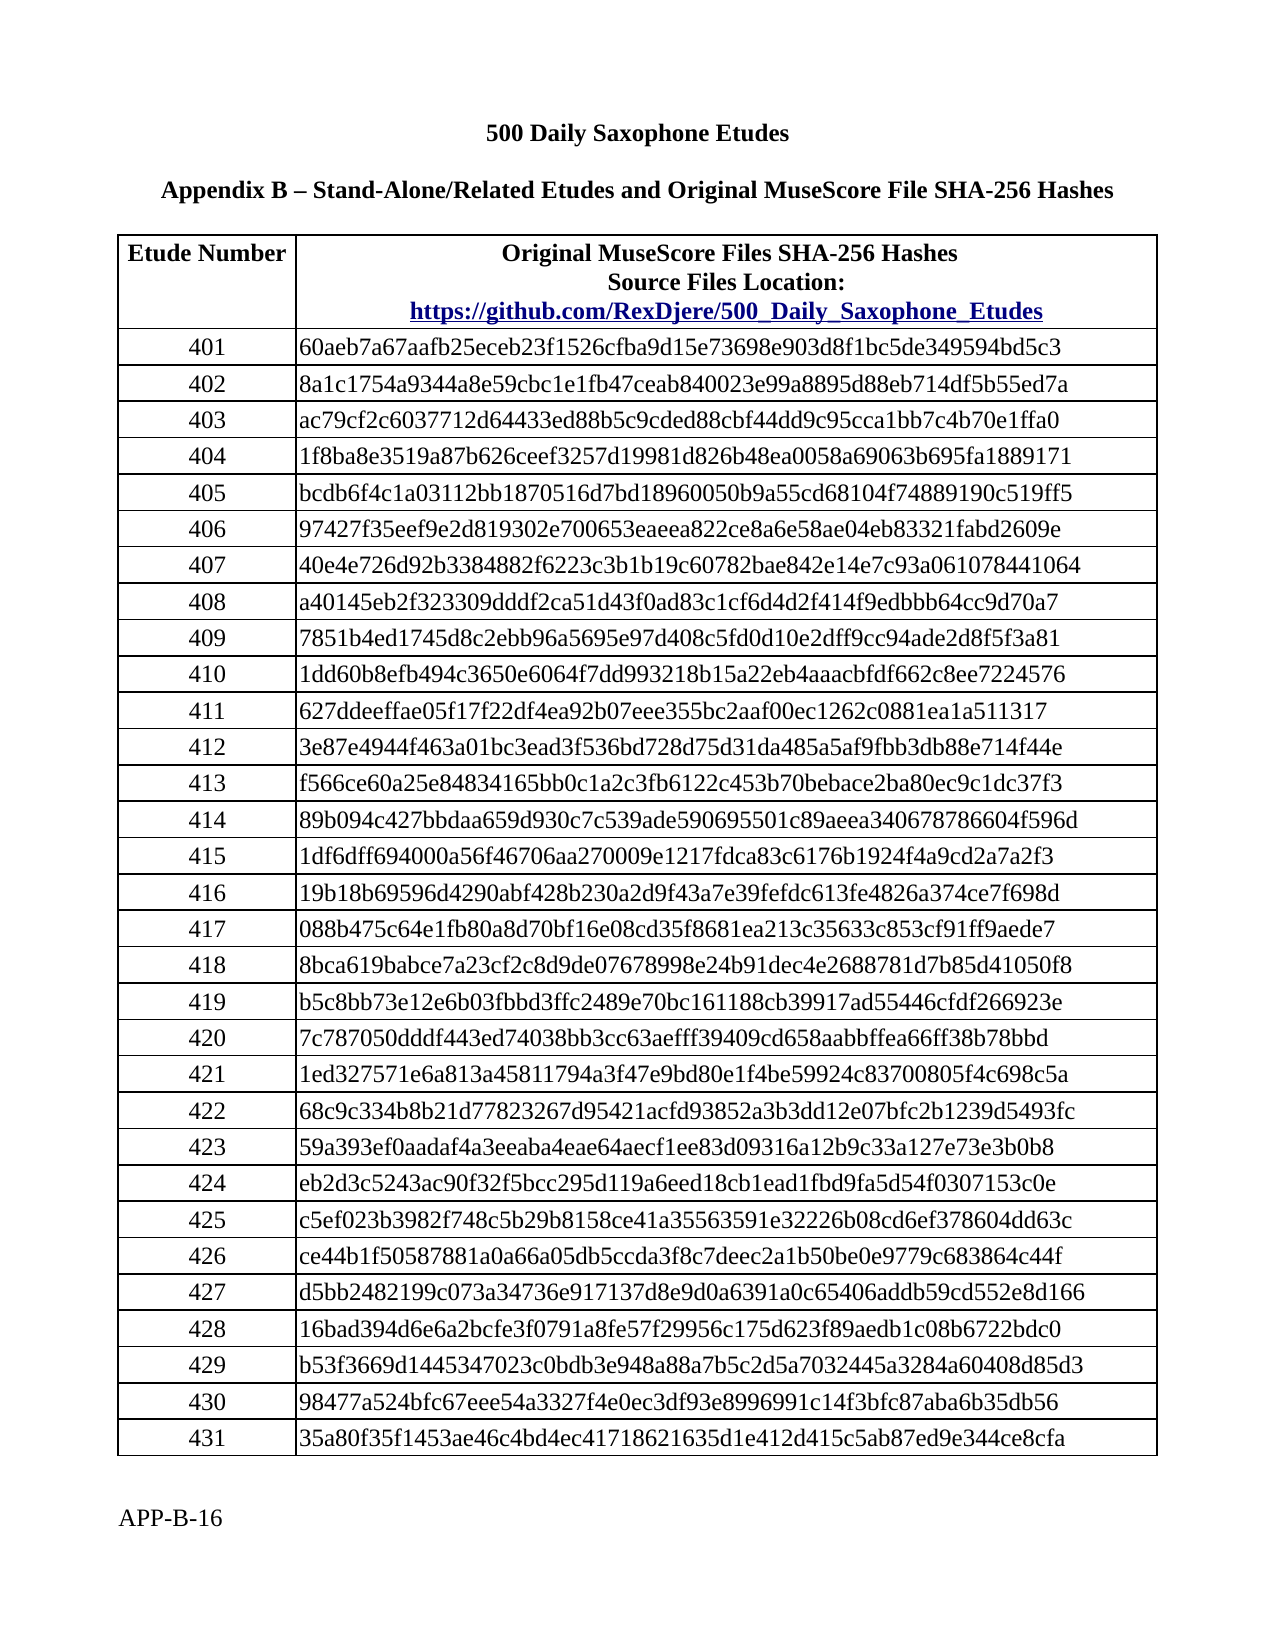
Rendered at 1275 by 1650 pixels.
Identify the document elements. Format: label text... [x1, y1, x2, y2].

table_cell 7851b4ed1745d8c2ebb96a5695e97d408c5fd0d10e2dff9cc94ade2d8f5f3a81 [297, 620, 1156, 655]
table_cell ac79cf2c6037712d64433ed88b5c9cded88cbf44dd9c95cca1bb7c4b70e1ffa0 [297, 402, 1156, 437]
table_cell 98477a524bfc67eee54a3327f4e0ec3df93e8996991c14f3bfc87aba6b35db56 [297, 1384, 1156, 1418]
table_cell 3e87e4944f463a01bc3ead3f536bd728d75d31da485a5af9fbb3db88e714f44e [297, 729, 1156, 764]
table_cell 429 [119, 1347, 295, 1382]
table_cell 406 [119, 511, 295, 546]
table_cell 412 [119, 729, 295, 764]
table_cell a40145eb2f323309dddf2ca51d43f0ad83c1cf6d4d2f414f9edbbb64cc9d70a7 [297, 584, 1156, 618]
table_header Original MuseScore Files SHA-256 Hashes Source Files Location: https://github.com/RexDjere/500_Daily_Saxophone_Etudes [297, 236, 1156, 328]
table_cell bcdb6f4c1a03112bb1870516d7bd18960050b9a55cd68104f74889190c519ff5 [297, 475, 1156, 509]
table_cell 35a80f35f1453ae46c4bd4ec41718621635d1e412d415c5ab87ed9e344ce8cfa [297, 1420, 1156, 1455]
table_cell 1ed327571e6a813a45811794a3f47e9bd80e1f4be59924c83700805f4c698c5a [297, 1056, 1156, 1091]
table_cell 423 [119, 1129, 295, 1164]
table_cell 426 [119, 1238, 295, 1273]
table_cell 401 [119, 329, 295, 364]
table_cell 411 [119, 693, 295, 728]
table_cell 16bad394d6e6a2bcfe3f0791a8fe57f29956c175d623f89aedb1c08b6722bdc0 [297, 1311, 1156, 1346]
table_cell d5bb2482199c073a34736e917137d8e9d0a6391a0c65406addb59cd552e8d166 [297, 1275, 1156, 1309]
table_cell 404 [119, 438, 295, 473]
table_cell 403 [119, 402, 295, 437]
table_cell 430 [119, 1384, 295, 1418]
table_cell f566ce60a25e84834165bb0c1a2c3fb6122c453b70bebace2ba80ec9c1dc37f3 [297, 766, 1156, 800]
table_cell 59a393ef0aadaf4a3eeaba4eae64aecf1ee83d09316a12b9c33a127e73e3b0b8 [297, 1129, 1156, 1164]
table_cell 425 [119, 1202, 295, 1237]
table_cell 417 [119, 911, 295, 946]
table_cell 405 [119, 475, 295, 509]
table_cell 8a1c1754a9344a8e59cbc1e1fb47ceab840023e99a8895d88eb714df5b55ed7a [297, 366, 1156, 400]
table_cell 431 [119, 1420, 295, 1455]
table_cell c5ef023b3982f748c5b29b8158ce41a35563591e32226b08cd6ef378604dd63c [297, 1202, 1156, 1237]
table_cell 418 [119, 947, 295, 982]
table_cell 408 [119, 584, 295, 618]
table_cell 402 [119, 366, 295, 400]
table_cell 088b475c64e1fb80a8d70bf16e08cd35f8681ea213c35633c853cf91ff9aede7 [297, 911, 1156, 946]
table_cell ce44b1f50587881a0a66a05db5ccda3f8c7deec2a1b50be0e9779c683864c44f [297, 1238, 1156, 1273]
table_cell 1dd60b8efb494c3650e6064f7dd993218b15a22eb4aaacbfdf662c8ee7224576 [297, 657, 1156, 691]
table_cell 1df6dff694000a56f46706aa270009e1217fdca83c6176b1924f4a9cd2a7a2f3 [297, 838, 1156, 873]
table_cell 416 [119, 875, 295, 909]
table_cell 421 [119, 1056, 295, 1091]
table_cell eb2d3c5243ac90f32f5bcc295d119a6eed18cb1ead1fbd9fa5d54f0307153c0e [297, 1166, 1156, 1200]
table_cell 419 [119, 984, 295, 1018]
table_cell 415 [119, 838, 295, 873]
table_cell 410 [119, 657, 295, 691]
table_header Etude Number [119, 236, 295, 328]
table_cell 409 [119, 620, 295, 655]
table_cell 407 [119, 547, 295, 582]
table_cell 89b094c427bbdaa659d930c7c539ade590695501c89aeea340678786604f596d [297, 802, 1156, 837]
table_cell 1f8ba8e3519a87b626ceef3257d19981d826b48ea0058a69063b695fa1889171 [297, 438, 1156, 473]
table_cell 68c9c334b8b21d77823267d95421acfd93852a3b3dd12e07bfc2b1239d5493fc [297, 1093, 1156, 1127]
table_cell 424 [119, 1166, 295, 1200]
table_cell 8bca619babce7a23cf2c8d9de07678998e24b91dec4e2688781d7b85d41050f8 [297, 947, 1156, 982]
table_cell 413 [119, 766, 295, 800]
table_cell 7c787050dddf443ed74038bb3cc63aefff39409cd658aabbffea66ff38b78bbd [297, 1020, 1156, 1055]
table_cell b53f3669d1445347023c0bdb3e948a88a7b5c2d5a7032445a3284a60408d85d3 [297, 1347, 1156, 1382]
table_cell 420 [119, 1020, 295, 1055]
table_cell 414 [119, 802, 295, 837]
table_cell 627ddeeffae05f17f22df4ea92b07eee355bc2aaf00ec1262c0881ea1a511317 [297, 693, 1156, 728]
table_cell 60aeb7a67aafb25eceb23f1526cfba9d15e73698e903d8f1bc5de349594bd5c3 [297, 329, 1156, 364]
table_cell 427 [119, 1275, 295, 1309]
table_cell 428 [119, 1311, 295, 1346]
table_cell 40e4e726d92b3384882f6223c3b1b19c60782bae842e14e7c93a061078441064 [297, 547, 1156, 582]
table_cell 97427f35eef9e2d819302e700653eaeea822ce8a6e58ae04eb83321fabd2609e [297, 511, 1156, 546]
table_cell 19b18b69596d4290abf428b230a2d9f43a7e39fefdc613fe4826a374ce7f698d [297, 875, 1156, 909]
table_cell b5c8bb73e12e6b03fbbd3ffc2489e70bc161188cb39917ad55446cfdf266923e [297, 984, 1156, 1018]
table_cell 422 [119, 1093, 295, 1127]
